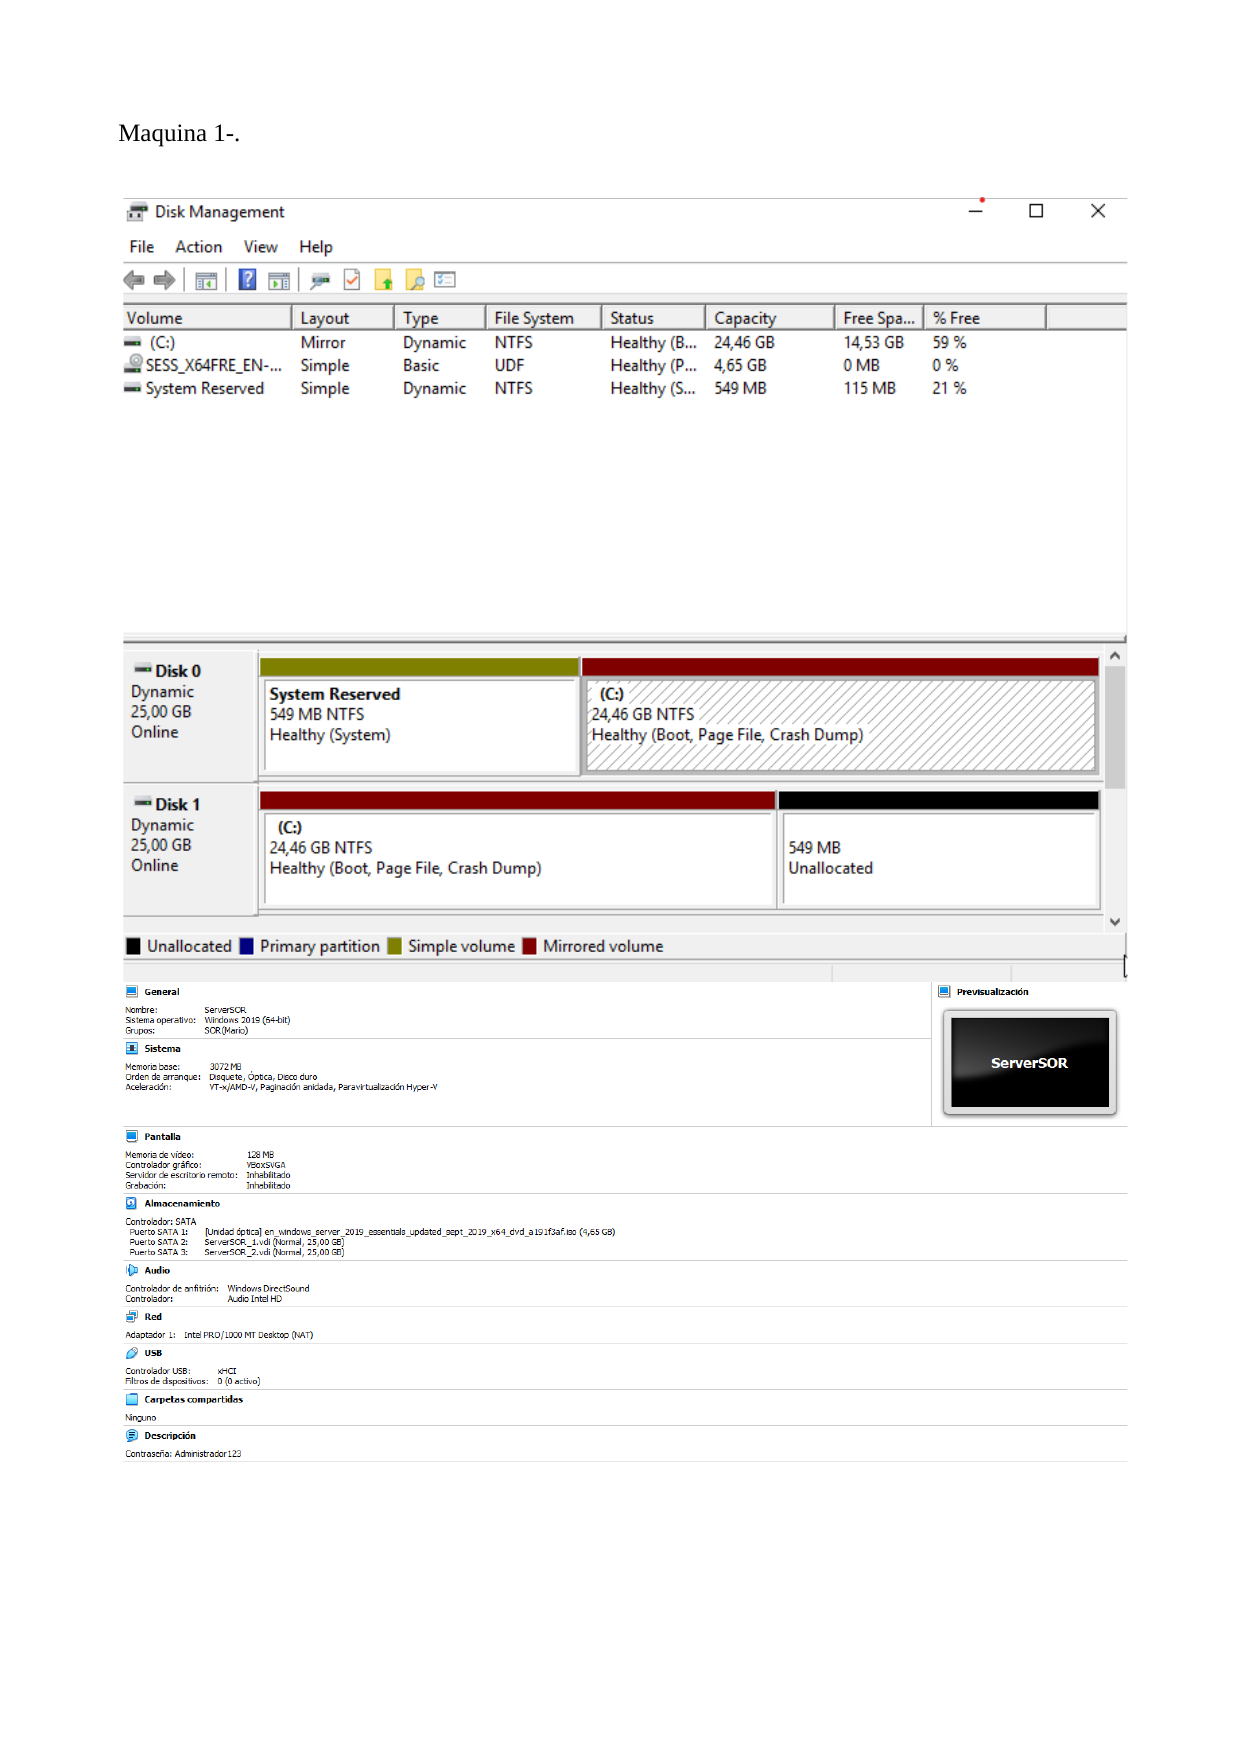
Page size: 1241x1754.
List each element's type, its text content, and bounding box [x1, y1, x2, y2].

text Maquina 1-. [118, 118, 1122, 147]
picture [123, 196, 1128, 1465]
